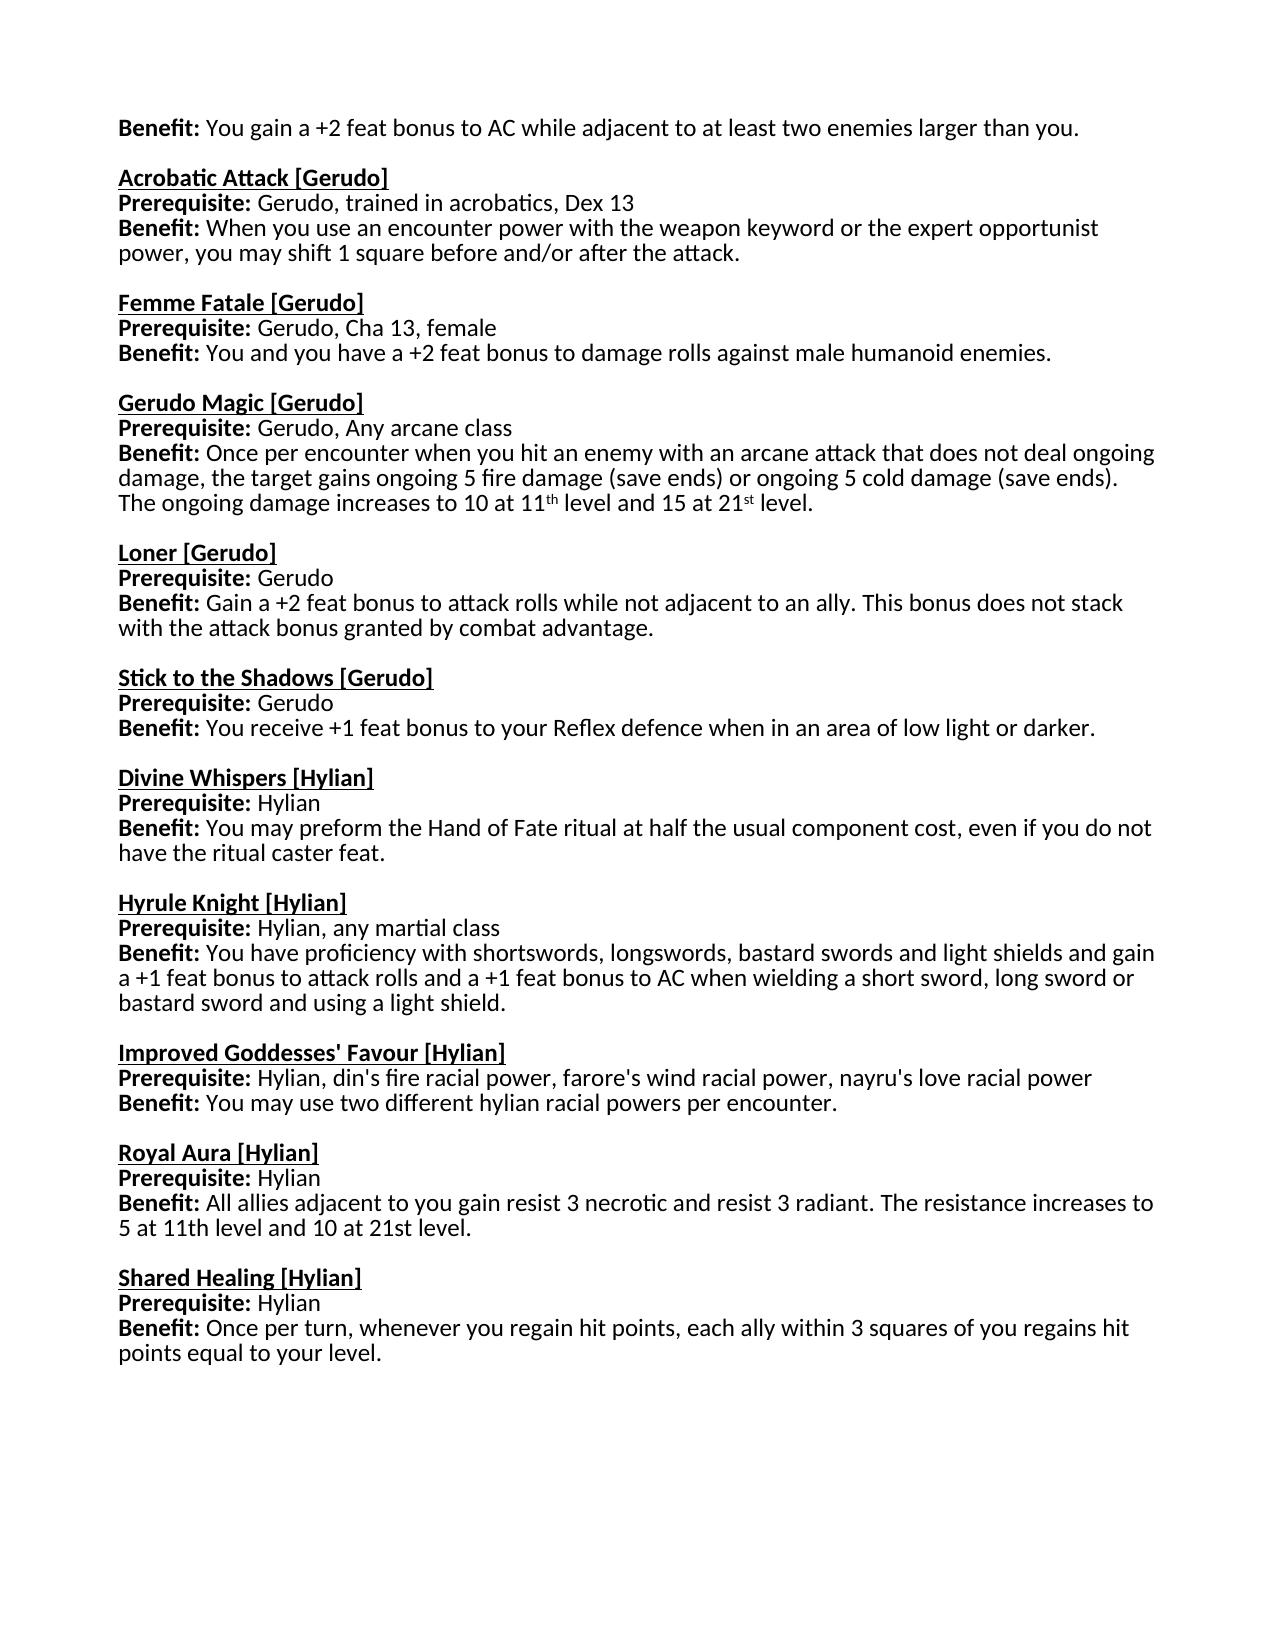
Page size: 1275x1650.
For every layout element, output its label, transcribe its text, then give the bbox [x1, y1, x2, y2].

text Prerequisite: Hylian [118, 793, 1157, 818]
text Prerequisite: Gerudo, Any arcane class [118, 418, 1157, 443]
text Benefit: When you use an encounter power with the weapon keyword or the expert opportunist power, you may shift 1 square before and/or after the attack. [118, 218, 1157, 268]
text Benefit: You receive +1 feat bonus to your Reflex defence when in an area of low light or darker. [118, 718, 1157, 743]
text Benefit: You may use two different hylian racial powers per encounter. [118, 1093, 1157, 1118]
text Benefit: Once per turn, whenever you regain hit points, each ally within 3 squares of you regains hit points equal to your level. [118, 1318, 1157, 1368]
text Hyrule Knight [Hylian] [118, 893, 1157, 918]
text Benefit: Once per encounter when you hit an enemy with an arcane attack that does not deal ongoing damage, the target gains ongoing 5 fire damage (save ends) or ongoing 5 cold damage (save ends). The ongoing damage increases to 10 at 11th level and 15 at 21st level. [118, 443, 1157, 518]
text Benefit: You may preform the Hand of Fate ritual at half the usual component cost, even if you do not have the ritual caster feat. [118, 818, 1157, 868]
text Prerequisite: Hylian, any martial class [118, 918, 1157, 943]
text Stick to the Shadows [Gerudo] [118, 668, 1157, 693]
text Acrobatic Attack [Gerudo] [118, 168, 1157, 193]
text Prerequisite: Gerudo, Cha 13, female [118, 318, 1157, 343]
text Prerequisite: Hylian [118, 1293, 1157, 1318]
text Prerequisite: Hylian [118, 1168, 1157, 1193]
text Improved Goddesses' Favour [Hylian] [118, 1043, 1157, 1068]
text Femme Fatale [Gerudo] [118, 293, 1157, 318]
text Prerequisite: Gerudo [118, 693, 1157, 718]
text Royal Aura [Hylian] [118, 1143, 1157, 1168]
text Prerequisite: Hylian, din's fire racial power, farore's wind racial power, nayru's love racial power [118, 1068, 1157, 1093]
text Shared Healing [Hylian] [118, 1268, 1157, 1293]
text Benefit: You and you have a +2 feat bonus to damage rolls against male humanoid enemies. [118, 343, 1157, 368]
text Loner [Gerudo] [118, 543, 1157, 568]
text Benefit: All allies adjacent to you gain resist 3 necrotic and resist 3 radiant. The resistance increases to 5 at 11th level and 10 at 21st level. [118, 1193, 1157, 1243]
text Divine Whispers [Hylian] [118, 768, 1157, 793]
text Gerudo Magic [Gerudo] [118, 393, 1157, 418]
text Prerequisite: Gerudo [118, 568, 1157, 593]
text Benefit: You have proficiency with shortswords, longswords, bastard swords and light shields and gain a +1 feat bonus to attack rolls and a +1 feat bonus to AC when wielding a short sword, long sword or bastard sword and using a light shield. [118, 943, 1157, 1018]
text Benefit: Gain a +2 feat bonus to attack rolls while not adjacent to an ally. This bonus does not stack with the attack bonus granted by combat advantage. [118, 593, 1157, 643]
text Benefit: You gain a +2 feat bonus to AC while adjacent to at least two enemies larger than you. [118, 118, 1157, 143]
text Prerequisite: Gerudo, trained in acrobatics, Dex 13 [118, 193, 1157, 218]
